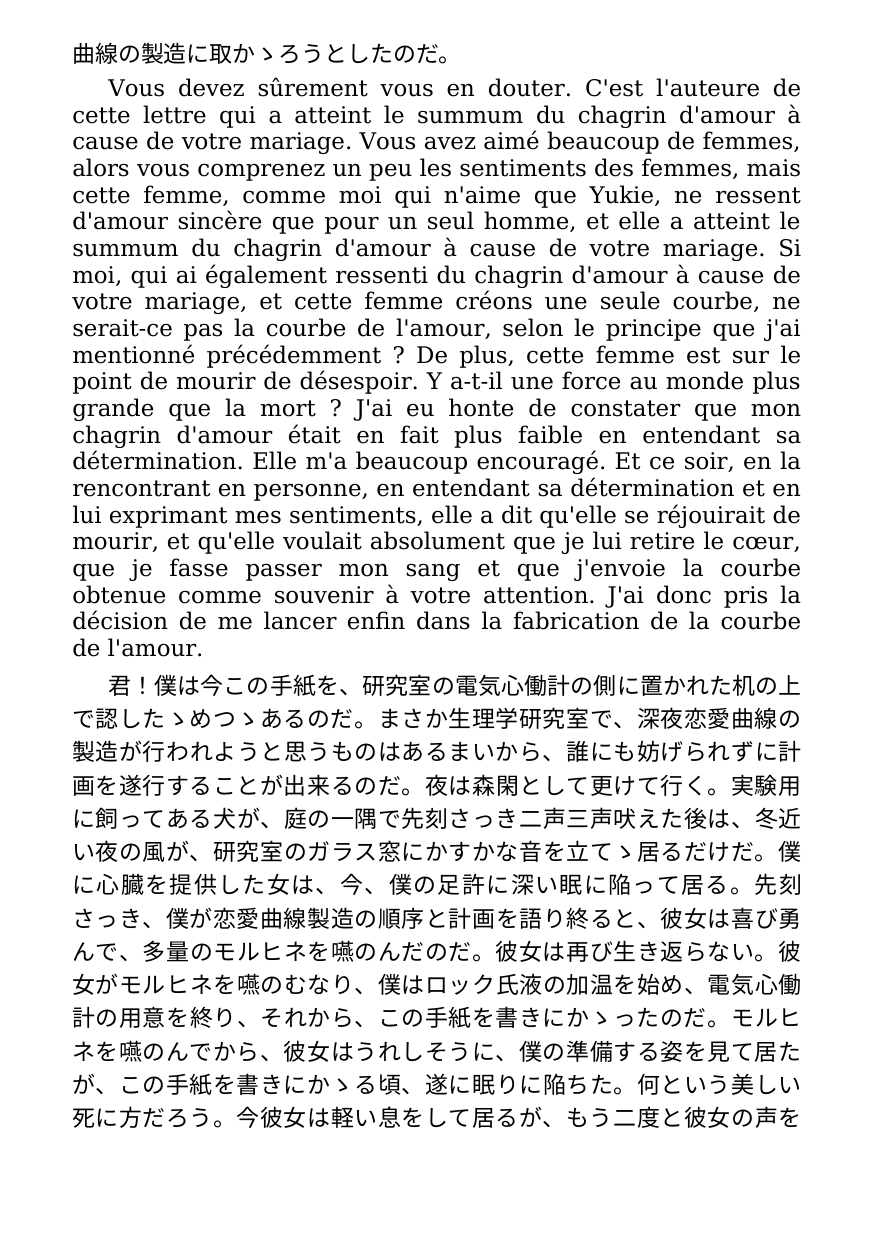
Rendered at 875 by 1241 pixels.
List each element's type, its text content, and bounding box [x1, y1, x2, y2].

text 君！僕は今この手紙を、研究室の電気心働計の側に置かれた机の上で認したゝめつゝあるのだ。まさか生理学研究室で、深夜恋愛曲線の製造が行われようと思うものはあるまいから、誰にも妨げられずに計画を遂行することが出来るのだ。夜は森閑として更けて行く。実験用に飼ってある犬が、庭の一隅で先刻さっき二声三声吠えた後は、冬近い夜の風が、研究室のガラス窓にかすかな音を立てゝ居るだけだ。僕に心臓を提供した女は、今、僕の足許に深い眠に陥って居る。先刻さっき、僕が恋愛曲線製造の順序と計画を語り終ると、彼女は喜び勇んで、多量のモルヒネを嚥のんだのだ。彼女は再び生き返らない。彼女がモルヒネを嚥のむなり、僕はロック氏液の加温を始め、電気心働計の用意を終り、それから、この手紙を書きにかゝったのだ。モルヒネを嚥のんでから、彼女はうれしそうに、僕の準備する姿を見て居たが、この手紙を書きにかゝる頃、遂に眠りに陥ちた。何という美しい死に方だろう。今彼女は軽い息をして居るが、もう二度と彼女の声を [72, 668, 802, 1133]
text Vous devez sûrement vous en douter. C'est l'auteure de cette lettre qui a atteint le summum du chagrin d'amour à cause de votre mariage. Vous avez aimé beaucoup de femmes, alors vous comprenez un peu les sentiments des femmes, mais cette femme, comme moi qui n'aime que Yukie, ne ressent d'amour sincère que pour un seul homme, et elle a atteint le summum du chagrin d'amour à cause de votre mariage. Si moi, qui ai également ressenti du chagrin d'amour à cause de votre mariage, et cette femme créons une seule courbe, ne serait-ce pas la courbe de l'amour, selon le principe que j'ai mentionné précédemment ? De plus, cette femme est sur le point de mourir de désespoir. Y a-t-il une force au monde plus grande que la mort ? J'ai eu honte de constater que mon chagrin d'amour était en fait plus faible en entendant sa détermination. Elle m'a beaucoup encouragé. Et ce soir, en la rencontrant en personne, en entendant sa détermination et en lui exprimant mes sentiments, elle a dit qu'elle se réjouirait de mourir, et qu'elle voulait absolument que je lui retire le cœur, que je fasse passer mon sang et que j'envoie la courbe obtenue comme souvenir à votre attention. J'ai donc pris la décision de me lancer enfin dans la fabrication de la courbe de l'amour. [72, 75, 802, 662]
text 曲線の製造に取かゝろうとしたのだ。 [72, 36, 802, 69]
